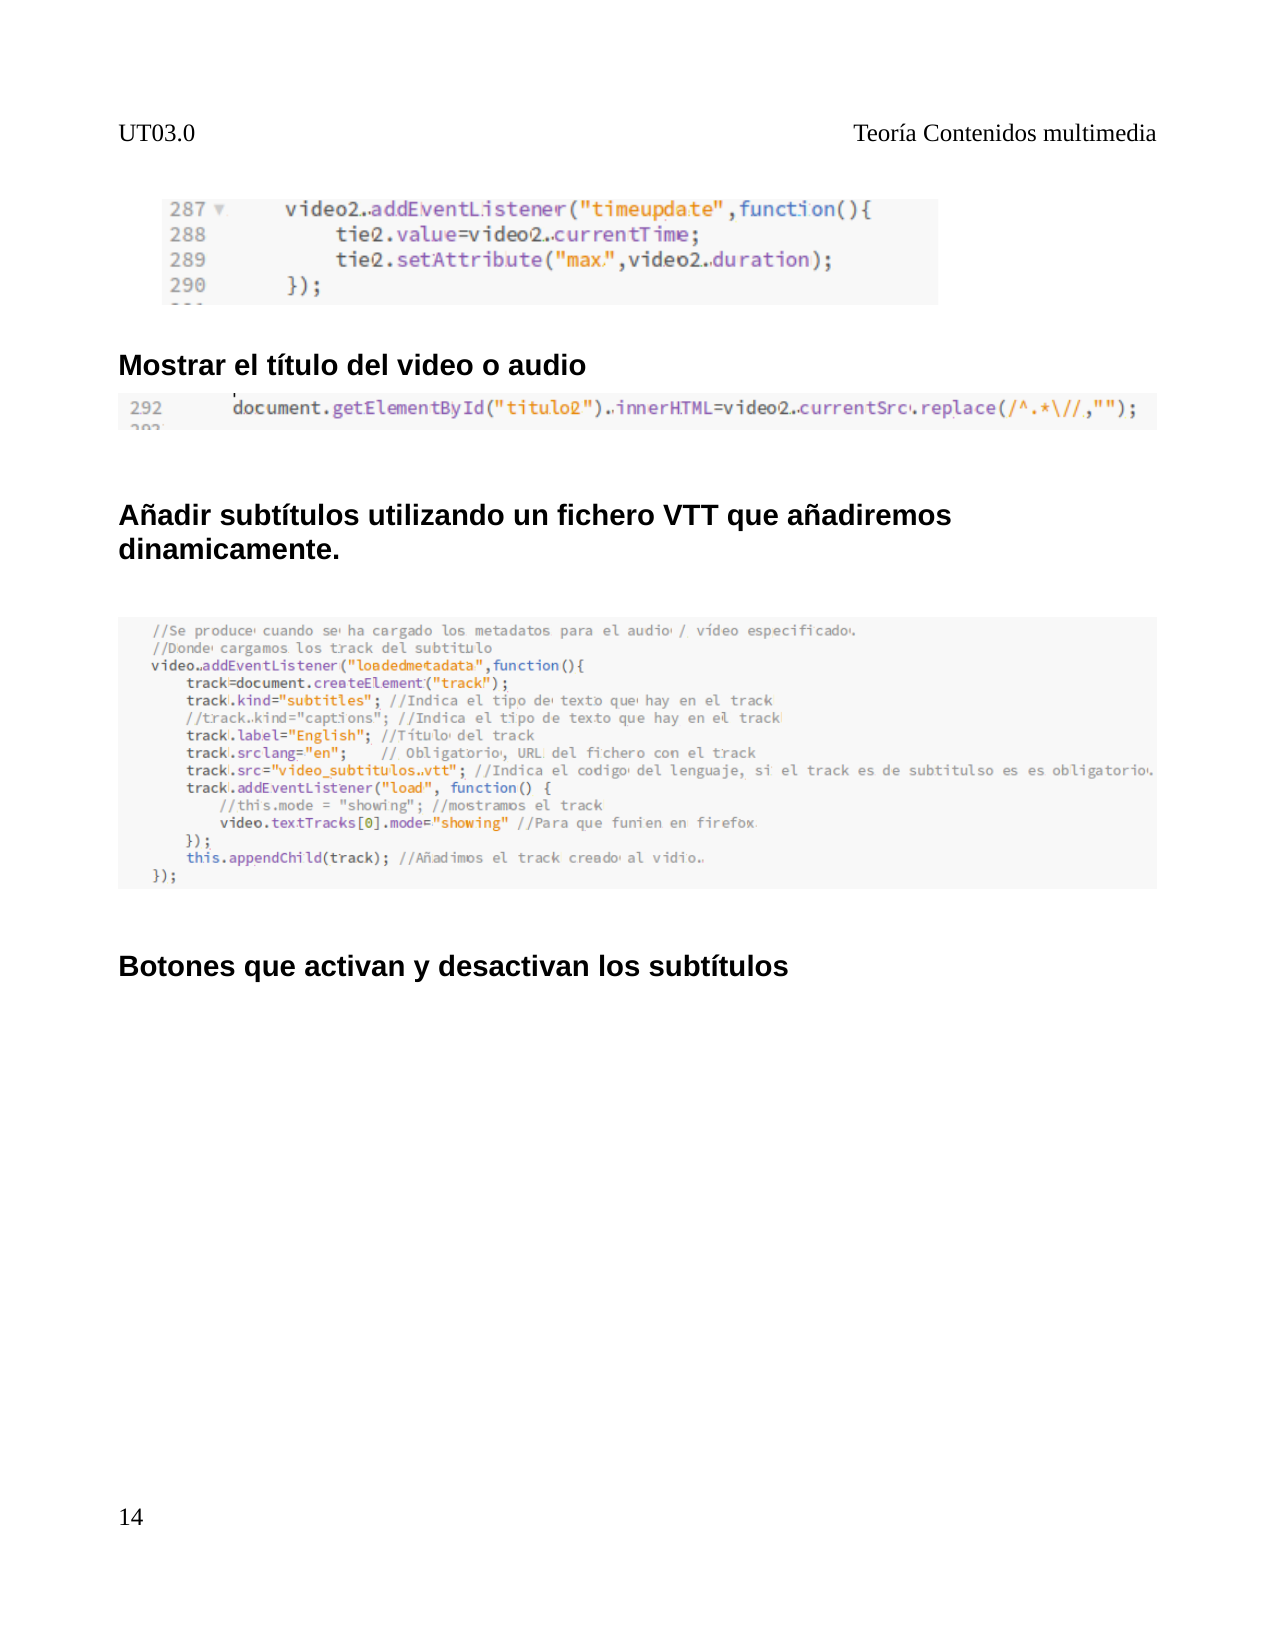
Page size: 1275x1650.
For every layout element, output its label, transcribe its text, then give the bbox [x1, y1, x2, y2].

picture [161, 199, 939, 305]
subtitle Mostrar el título del video o audio [118, 347, 1157, 381]
picture [118, 393, 1157, 430]
subtitle Botones que activan y desactivan los subtítulos [118, 949, 1157, 983]
subtitle Añadir subtítulos utilizando un fichero VTT que añadiremos dinamicamente. [118, 498, 1157, 566]
picture [118, 617, 1157, 889]
